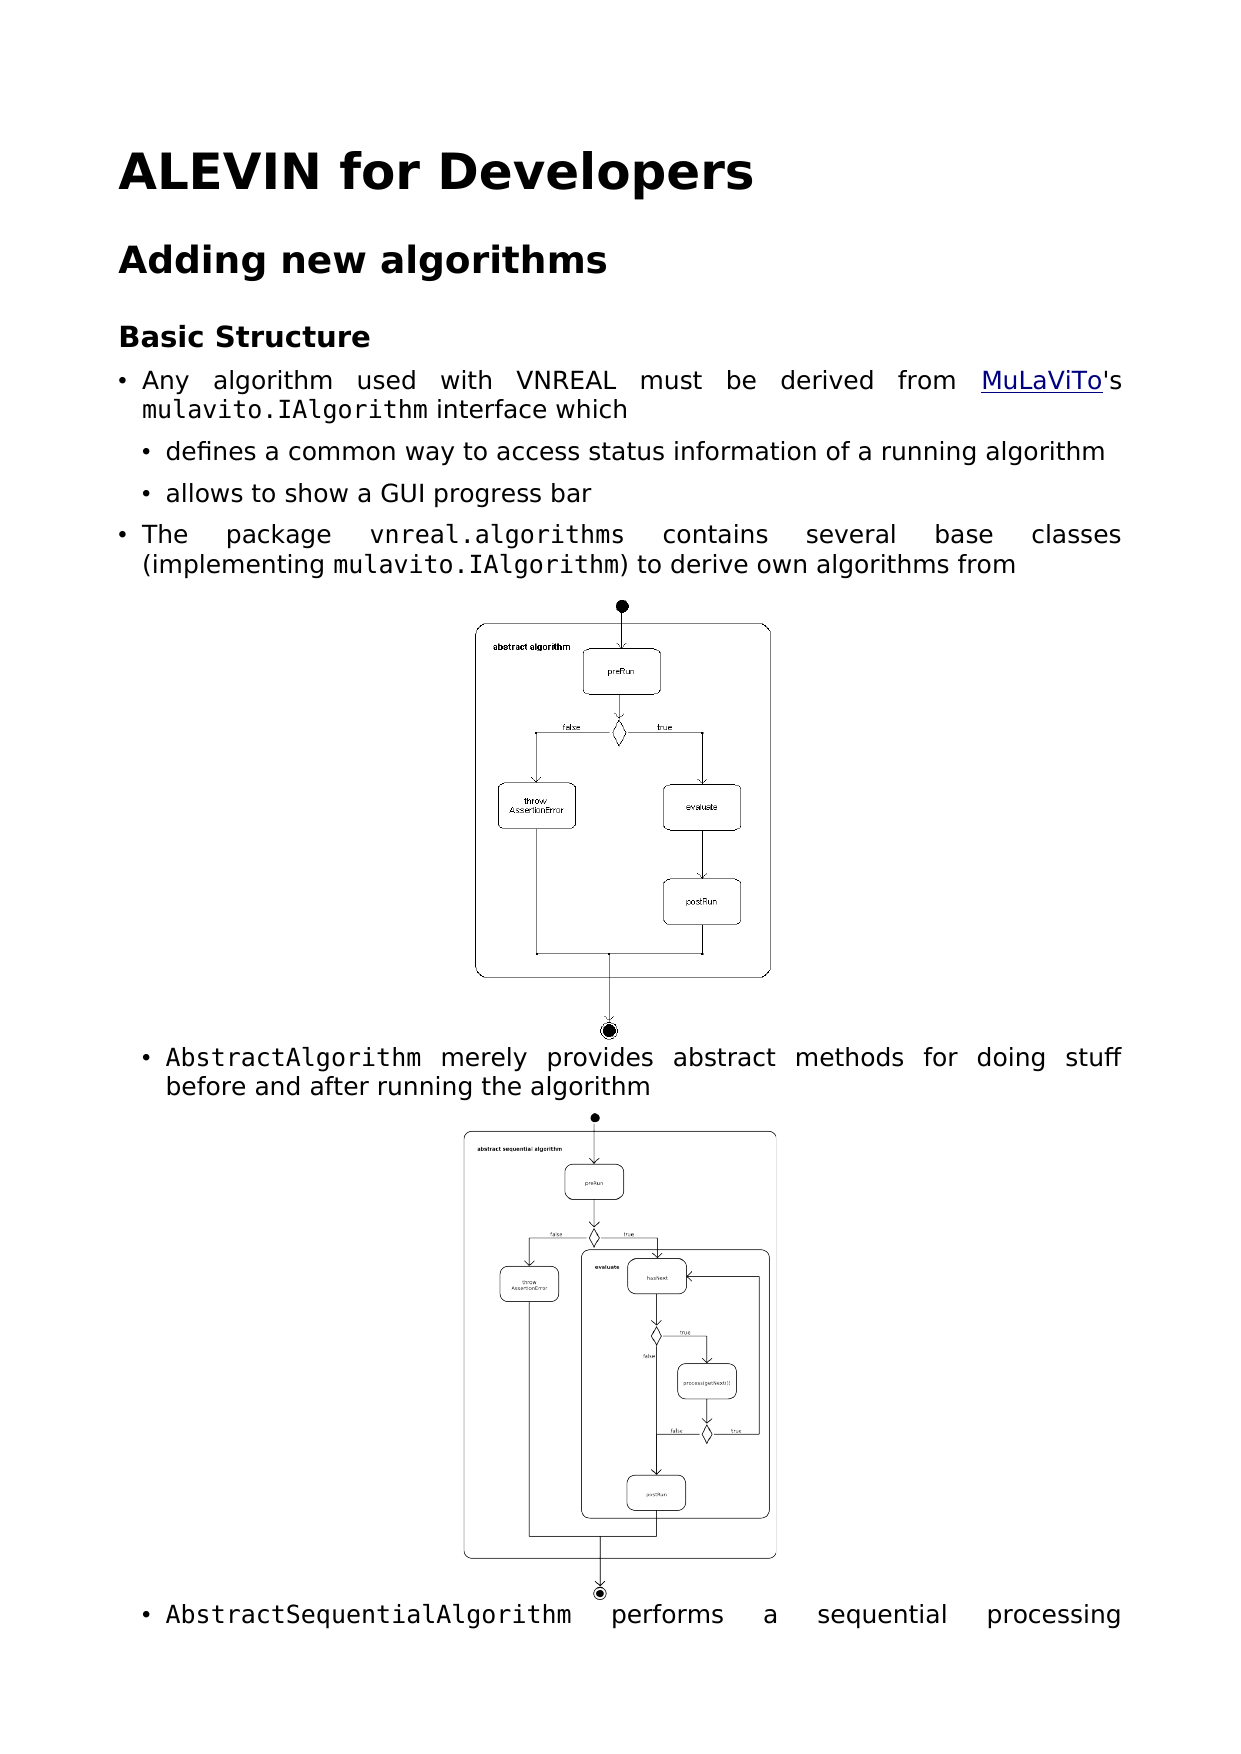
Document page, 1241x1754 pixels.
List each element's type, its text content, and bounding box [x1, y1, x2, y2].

list The package vnreal.algorithms contains several base classes (implementing mulavito.IAlgorithm) to derive own algorithms from [118, 521, 1122, 579]
list Any algorithm used with VNREAL must be derived from MuLaViTo's mulavito.IAlgorithm interface which [118, 366, 1122, 425]
subtitle Adding new algorithms [118, 239, 1122, 282]
picture [463, 591, 777, 1043]
picture [463, 1113, 777, 1600]
subtitle Basic Structure [118, 320, 1122, 354]
list AbstractSequentialAlgorithm performs a sequential processing [142, 1114, 1122, 1629]
subtitle ALEVIN for Developers [118, 143, 1122, 201]
list defines a common way to access status information of a running algorithm [142, 437, 1122, 466]
list allows to show a GUI progress bar [142, 479, 1122, 508]
list AbstractAlgorithm merely provides abstract methods for doing stuff before and after running the algorithm [142, 591, 1122, 1101]
